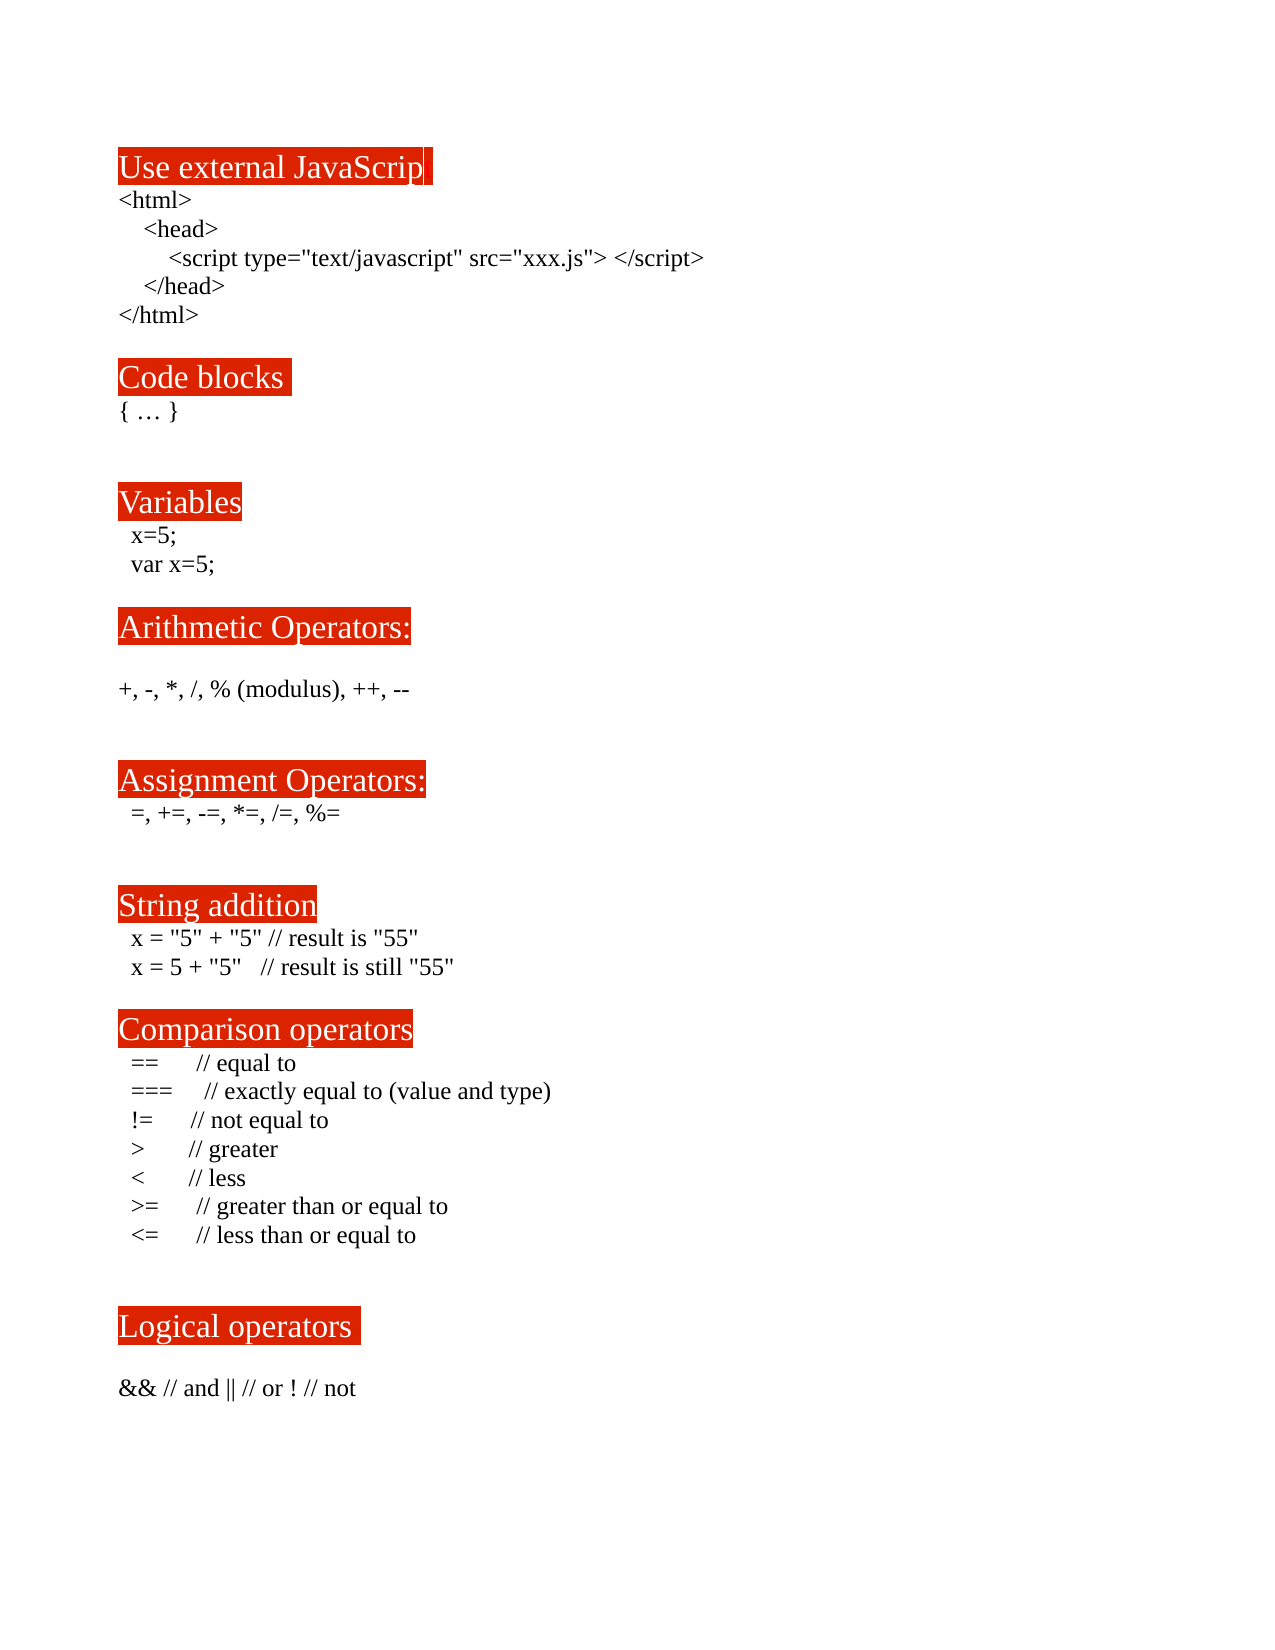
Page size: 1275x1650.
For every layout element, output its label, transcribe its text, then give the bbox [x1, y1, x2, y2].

text Logical operators [118, 1306, 1157, 1345]
text >= // greater than or equal to [118, 1191, 1157, 1220]
text > // greater [118, 1134, 1157, 1163]
text =, +=, -=, *=, /=, %= [118, 798, 1157, 827]
text <html> [118, 185, 1157, 214]
text x=5; [118, 521, 1157, 549]
text != // not equal to [118, 1105, 1157, 1134]
text Comparison operators [118, 1009, 1157, 1048]
text +, -, *, /, % (modulus), ++, -- [118, 674, 1157, 703]
text Variables [118, 482, 1157, 521]
text == // equal to [118, 1048, 1157, 1076]
text <head> [118, 214, 1157, 243]
text === // exactly equal to (value and type) [118, 1076, 1157, 1105]
text </html> [118, 300, 1157, 329]
text Use external JavaScript [118, 147, 1157, 185]
text <= // less than or equal to [118, 1220, 1157, 1249]
text < // less [118, 1163, 1157, 1191]
text x = 5 + "5" // result is still "55" [118, 952, 1157, 981]
text Arithmetic Operators: [118, 607, 1157, 645]
text </head> [118, 271, 1157, 300]
text <script type="text/javascript" src="xxx.js"> </script> [118, 243, 1157, 271]
text { … } [118, 396, 1157, 425]
text String addition [118, 885, 1157, 923]
text Assignment Operators: [118, 760, 1157, 798]
text x = "5" + "5" // result is "55" [118, 923, 1157, 952]
text var x=5; [118, 549, 1157, 578]
text && // and || // or ! // not [118, 1373, 1157, 1402]
text Code blocks [118, 358, 1157, 396]
